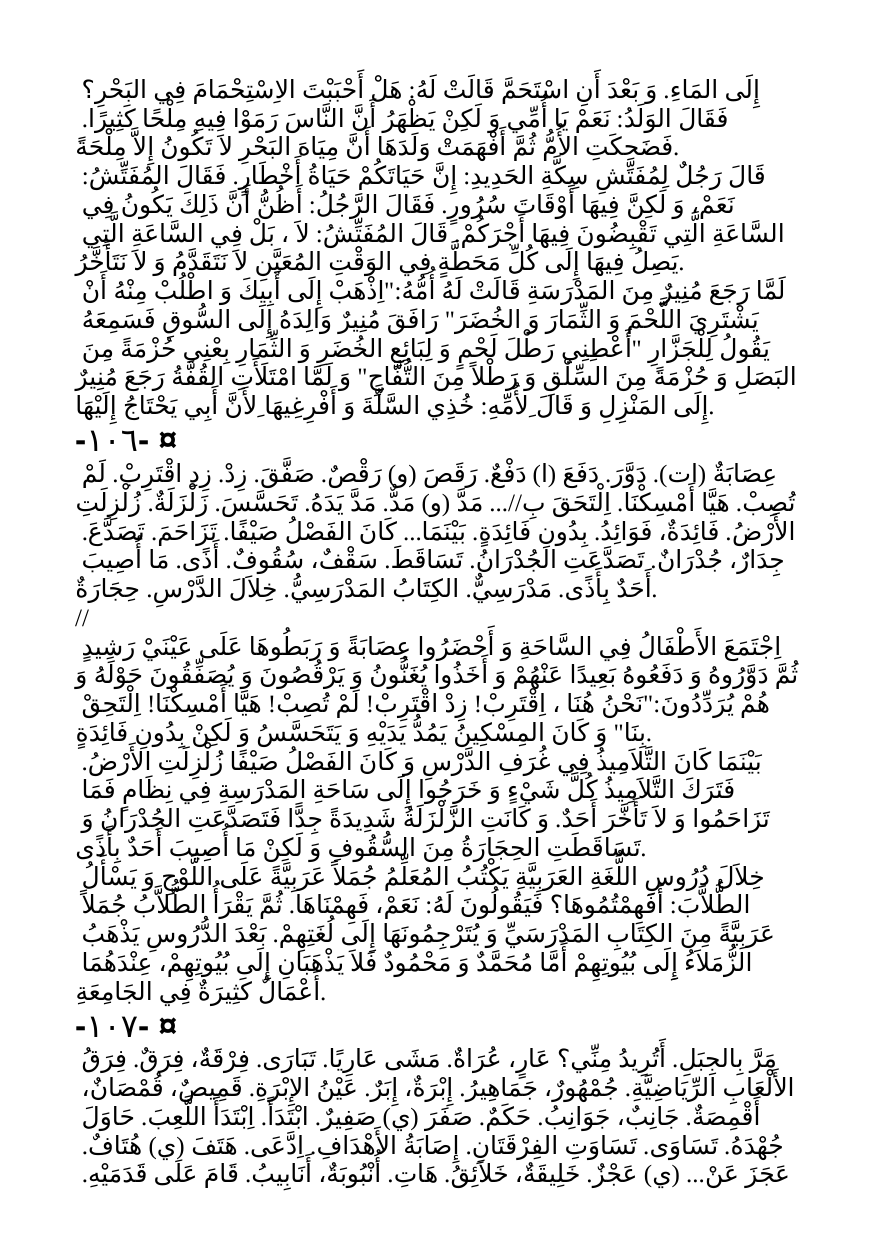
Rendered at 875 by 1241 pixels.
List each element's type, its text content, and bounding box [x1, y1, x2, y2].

subtitle -١٠٦- ¤ [75, 190, 799, 219]
text لَمَّا رَجَعَ مُنِيرٌ مِنَ المَدْرَسَةِ قَالَتْ لَهُ أُمُّهُ:"اِذْهَبْ إِلَى أَبِيكَ وَ اطْلُبْ مِنْهُ أَنْ يَشْتَرِيَ اللَّحْمَ وَ الثِّمَارَ وَ الخُضَرَ" رَافَقَ مُنِيرٌ وَالِدَهُ إِلَى السُّوقِ فَسَمِعَهُ يَقُولُ لِلْجَزَّارِ "أَعْطِنِي رَطْلَ لَحْمٍ وَ لِبَائِعِ الخُضَرِ وَ الثِّمَارِ بِعْنِي حُزْمَةً مِنَ البَصَلِ وَ حُزْمَةً مِنَ السِّلْقِ وَ رَطْلاً مِنَ التُّفَّاحِ" وَ لَمَّا امْتَلَأَتِ القُفَّةُ رَجَعَ مُنِيرٌ إِلَى المَنْزِلِ وَ قَالَ ِلأُمِّهِ: خُذِي السَّلَّةَ وَ أَفْرِغِيهَا ِلأَنَّ أَبِي يَحْتَاجُ إِلَيْهَا. [75, 75, 799, 190]
subtitle -١٠٧- ¤ [75, 765, 799, 794]
text بَيْنَمَا كَانَ التَّلاَمِيذُ فِي غُرَفِ الدَّرْسِ وَ كَانَ الفَصْلُ صَيْفًا زُلْزِلَتِ الأَرْضُ. فَتَرَكَ التَّلاَمِيذُ كُلَّ شَيْءٍ وَ خَرَجُوا إِلَى سَاحَةِ المَدْرَسِةِ فِي نِظَامٍ فَمَا تَزَاحَمُوا وَ لاَ تَأَخَّرَ أَحَدٌ. وَ كَانَتِ الزَّلْزَلَةُ شَدِيدَةً جِدًّا فَتَصَدَّعَتِ الجُدْرَانُ وَ تَسَاقَطَتِ الحِجَارَةُ مِنَ السُّقُوفِ وَ لَكِنْ مَا أُصِيبَ أَحَدٌ بِأَذًى. [75, 506, 799, 621]
text عِصَابَةٌ (ات). دَوَّرَ. دَفَعَ (ا) دَفْعٌ. رَقَصَ (و) رَقْصٌ. صَفَّقَ. زِدْ. زِدِ اقْتَرِبْ. لَمْ تُصِبْ. هَيَّا أَمْسِكْنَا. اِلْتَحَقَ بِ//... مَدَّ (و) مَدٌّ. مَدَّ يَدَهُ. تَحَسَّسَ. زَلْزَلَةٌ. زُلْزِلَتِ الأَرْضُ. فَائِدَةٌ، فَوَائِدُ. بِدُونِ فَائِدَةٍ. بَيْنَمَا... كَانَ الفَصْلُ صَيْفًا. تَزَاحَمَ. تَصَدَّعَ. جِدَارٌ، جُدْرَانٌ. تَصَدَّعَتِ الجُدْرَانُ. تَسَاقَطَ. سَقْفٌ، سُقُوفٌ. أَذًى. مَا أُصِيبَ أَحَدٌ بِأَذًى. مَدْرَسِيٌّ. الكِتَابُ المَدْرَسِيُّ. خِلاَلَ الدَّرْسِ. حِجَارَةٌ. [75, 219, 799, 362]
text كَانَ بَائِعٌ يَحْمِلُ حَقَائِبَ كَثِيرَةً وَ يَقِفُ فِي السُّوقِ وَ يُنَادِي: حَقَائِبُ جَمِيلَةٌ، حَقَائِبُ جَمِيلَةٌ، اِشْتَرُوهَا. فَمَرَّ بِهِ رَجُلٌ فَقَالَ البَائِعُ لِلرَّجُلِ: اِشْتَرِ حَقِيبَةً. فَقَالَ الرَّجُلُ: مَاذَا أَفْعَلُ بِهَا؟ قَالَ البَائِعُ: تَضَعُ فِيهَا ثِيَابَكَ. فَقَالَ الرَّجُلُ: لَيْسَ لِي غَيْرَ ثِيَابِي الَّتِي أَلْبَسُهَا، أَتُرِيدُ مِنِّي أَنْ أَمْشِيَ عَارِيًا. [75, 995, 799, 1110]
text اِجْتَمَعَ الأَطْفَالُ فِي السَّاحَةِ وَ أَحْضَرُوا عِصَابَةً وَ رَبَطُوهَا عَلَى عَيْنَيْ رَشِيدٍ ثُمَّ دَوَّرُوهُ وَ دَفَعُوهُ بَعِيدًا عَنْهُمْ وَ أَخَذُوا يُغَنُّونُ وَ يَرْقُصُونَ وَ يُصَفِّقُونَ حَوْلَهُ وَ هُمْ يُرَدِّدُونَ:"نَحْنُ هُنَا ، اِقْتَرِبْ! زِدْ اقْتَرِبْ! لَمْ تُصِبْ! هَيَّا أَمْسِكْنَا! اِلْتَحِقْ بِنَا" وَ كَانَ المِسْكِينُ يَمُدُّ يَدَيْهِ وَ يَتَحَسَّسُ وَ لَكِنْ بِدُونِ فَائِدَةٍ. [75, 391, 799, 506]
text // [75, 966, 799, 995]
text تَبَارَتْ فِرْقَتَانِ مِنْ فِرَقِ الأَلْعَابِ الرِّيَاضِيَّةِ بِكُرَةِ القَدَمِ. وَ كَانَتْ قُمْصَانُ الفِرْقَةِ الأُولَى حَمْرَاءَ وَ قُمْصَانُ الثَّانِيَةِ بَيْضَاءَ. وَ قَدْ وَقَفَ جُمْهُورٌ كَبِيرٌ عَلَى جَوَانِبِ المَلْعَبِ يَتَفَرَّجُ. وَ لَمَّا صَفَرَ الحَكَمُ اِبْتَدَأَتَا اللَّعِبَ. وَ كَانَتْ كُلُّ فِرْقَةٍ مِنَ الفِرْقَتَيْنِ تُحَاوِلُ جُهْدَهَا أَنْ تَغْلِبَ الأُخْرَى. وَ لَكِنَّهُمَا تَسَاوَتَا فِي إِصَابَةِ الأَهْدَافِ فَهَتَفَ الجُمْهُورُ لَهُمَا. [75, 1110, 799, 1167]
text مَرَّ بِالجِبَلِ. أَتُرِيدُ مِنِّي؟ عَارٍ، عُرَاةٌ. مَشَى عَارِيًا. تَبَارَى. فِرْقَةٌ، فِرَقٌ. فِرَقُ الأَلْعَابِ الرِّيَاضِيَّةِ. جُمْهُورٌ، جَمَاهِيرُ. إِبْرَةٌ، إِبَرٌ. عَيْنُ الإِبْرَةِ. قَمِيصٌ، قُمْصَانٌ، أَقْمِصَةٌ. جَانِبٌ، جَوَانِبُ. حَكَمٌ. صَفَرَ (ي) صَفِيرٌ. ابْتَدَأَ. اِبْتَدَأَ اللَّعِبَ. حَاوَلَ جُهْدَهُ. تَسَاوَى. تَسَاوَتِ الفِرْقَتَانِ. إِصَابَةُ الأَهْدَافِ. اِدَّعَى. هَتَفَ (ي) هُتَافٌ. عَجَزَ عَنْ... (ي) عَجْزٌ. خَلِيقَةٌ، خَلاَئِقُ. هَاتِ. أُنْبُوبَةٌ، أَنَابِيبُ. قَامَ عَلَى قَدَمَيْهِ. جَعَلَ يَصِيحُ. مَهَارَةٌ. قَامَةٌ (ات). مِنْ قَامَتِهِ. أَضَاعَ. عَبَثًا. أَفَادَ. عَمَلٌ لاَ يُفِيدُ. [75, 794, 799, 966]
text خِلاَلَ دُرُوسِ اللُّغَةِ العَرَبِيَّةِ يَكْتُبُ المُعَلِّمُ جُمَلاً عَرَبِيَّةً عَلَى اللَّوْحِ وَ يَسْأَلُ الطُّلاَّبَ: أَفَهِمْتُمُوهَا؟ فَيَقُولُونَ لَهُ: نَعَمْ، فَهِمْنَاهَا. ثُمَّ يَقْرَأُ الطُّلاَّبُ جُمَلاً عَرَبِيَّةً مِنَ الكِتَابِ المَدْرَسَيِّ وَ يُتَرْجِمُونَهَا إِلَى لُغَتِهِمْ. بَعْدَ الدُّرُوسِ يَذْهَبُ الزُّمَلاَءُ إِِلَى بُيُوتِهِمْ أَمَّا مُحَمَّدٌ وَ مَحْمُودٌ فَلاَ يَذْهَبَانِ إِلَى بُيُوتِهِمْ، عِنْدَهُمَا أَعْمَالٌ كَثِيرَةٌ فِي الجَامِعَةِ. [75, 621, 799, 765]
text // [75, 362, 799, 391]
